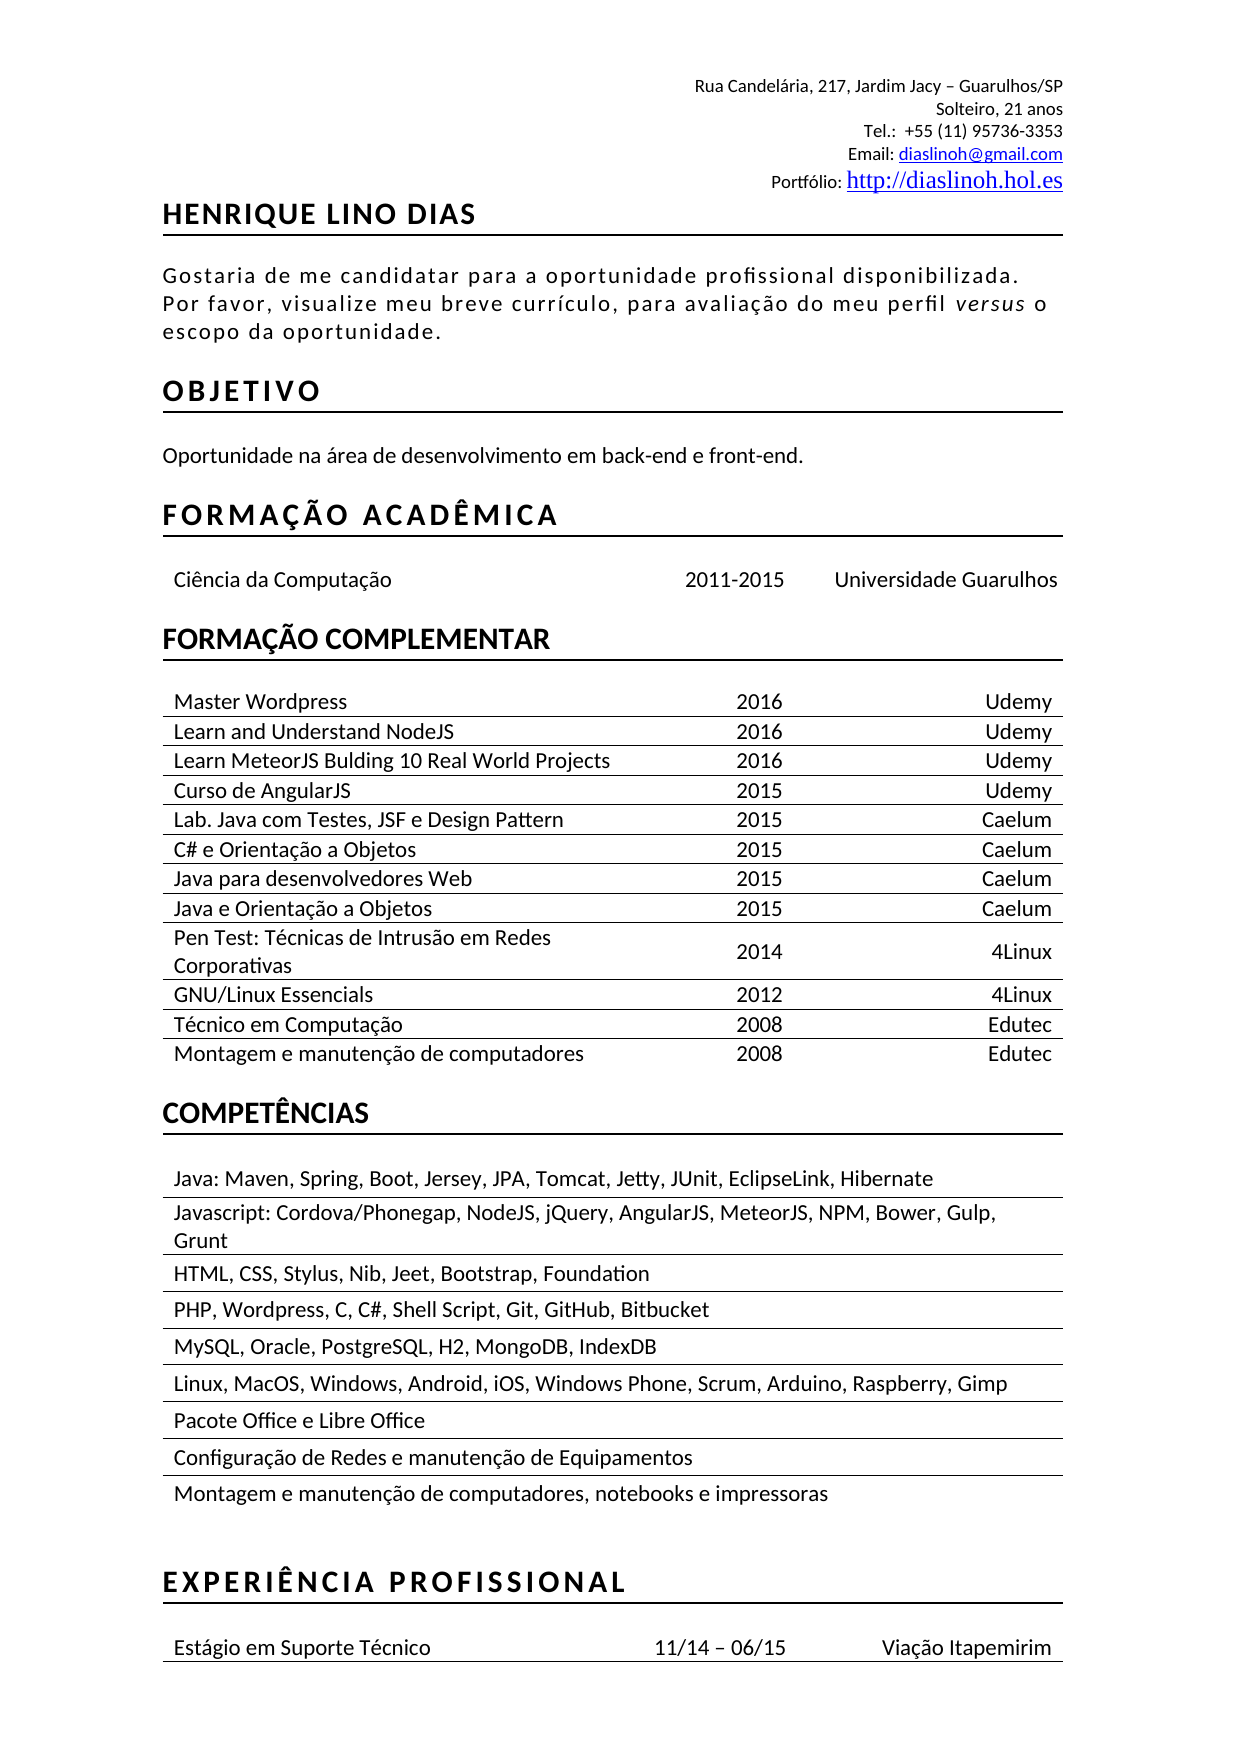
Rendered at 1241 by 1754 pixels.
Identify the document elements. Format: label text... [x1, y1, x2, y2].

text FORMAÇÃO COMPLEMENTAR [162, 619, 1063, 661]
table_header Udemy [794, 686, 1063, 716]
table_cell Técnico em Computação [163, 1010, 634, 1038]
table_cell Udemy [794, 776, 1063, 804]
table_cell HTML, CSS, Stylus, Nib, Jeet, Bootstrap, Foundation [163, 1255, 1063, 1291]
table_cell MySQL, Oracle, PostgreSQL, H2, MongoDB, IndexDB [163, 1329, 1063, 1364]
text HENRIQUE LINO DIAS [162, 194, 1063, 236]
table_header 2016 [634, 686, 794, 716]
table_cell Montagem e manutenção de computadores [163, 1039, 634, 1067]
table_cell Learn and Understand NodeJS [163, 717, 634, 745]
table_cell Caelum [794, 894, 1063, 922]
table_cell Java para desenvolvedores Web [163, 864, 634, 892]
table_cell Udemy [794, 717, 1063, 745]
table_cell 2014 [634, 923, 794, 979]
text COMPETÊNCIAS [162, 1093, 1063, 1134]
table_cell Pacote Office e Libre Office [163, 1402, 1063, 1438]
text Portfólio: http://diaslinoh.hol.es [162, 166, 1063, 194]
text Email: diaslinoh@gmail.com [162, 143, 1063, 166]
table_header Universidade Guarulhos [796, 565, 1074, 593]
table_cell 2015 [634, 894, 794, 922]
table_header Ciência da Computação [163, 565, 634, 593]
table_cell 4Linux [794, 980, 1063, 1008]
table_header 11/14 – 06/15 [452, 1633, 797, 1661]
table_cell Configuração de Redes e manutenção de Equipamentos [163, 1439, 1063, 1474]
table_cell Caelum [794, 864, 1063, 892]
table_cell PHP, Wordpress, C, C#, Shell Script, Git, GitHub, Bitbucket [163, 1292, 1063, 1327]
table_cell C# e Orientação a Objetos [163, 835, 634, 863]
table_cell Udemy [794, 746, 1063, 774]
text OBJETIVO [162, 371, 1063, 413]
table_cell Learn MeteorJS Bulding 10 Real World Projects [163, 746, 634, 774]
table_cell Montagem e manutenção de computadores, notebooks e impressoras [163, 1476, 1063, 1511]
table_cell 2015 [634, 776, 794, 804]
table_cell 2016 [634, 717, 794, 745]
table_cell 2008 [634, 1039, 794, 1067]
text Solteiro, 21 anos [162, 97, 1063, 120]
table_cell 4Linux [794, 923, 1063, 979]
table_cell Linux, MacOS, Windows, Android, iOS, Windows Phone, Scrum, Arduino, Raspberry, Gimp [163, 1365, 1063, 1401]
table_cell Lab. Java com Testes, JSF e Design Pattern [163, 805, 634, 833]
table_cell GNU/Linux Essencials [163, 980, 634, 1008]
text Rua Candelária, 217, Jardim Jacy – Guarulhos/SP [162, 74, 1063, 97]
table_cell Javascript: Cordova/Phonegap, NodeJS, jQuery, AngularJS, MeteorJS, NPM, Bower, Gulp, Grunt [163, 1198, 1063, 1254]
text Gostaria de me candidatar para a oportunidade profissional disponibilizada. Por favor, visualize meu breve currículo, para avaliação do meu perfil versus o escopo da oportunidade. [162, 261, 1063, 346]
table_header Master Wordpress [163, 686, 634, 716]
table_cell 2016 [634, 746, 794, 774]
table_cell Pen Test: Técnicas de Intrusão em Redes Corporativas [163, 923, 634, 979]
table_cell 2015 [634, 805, 794, 833]
table_cell 2015 [634, 864, 794, 892]
table_cell Caelum [794, 835, 1063, 863]
table_cell 2012 [634, 980, 794, 1008]
table_cell Java e Orientação a Objetos [163, 894, 634, 922]
table_cell 2008 [634, 1010, 794, 1038]
table_header Viação Itapemirim [798, 1633, 1063, 1661]
text FORMAÇÃO ACADÊMICA [162, 495, 1063, 537]
table_cell Curso de AngularJS [163, 776, 634, 804]
table_header Java: Maven, Spring, Boot, Jersey, JPA, Tomcat, Jetty, JUnit, EclipseLink, Hibernate [163, 1160, 1063, 1197]
table_cell Caelum [794, 805, 1063, 833]
table_header Estágio em Suporte Técnico [163, 1633, 452, 1661]
text Tel.: +55 (11) 95736-3353 [162, 120, 1063, 143]
text EXPERIÊNCIA PROFISSIONAL [162, 1562, 1063, 1604]
table_cell Edutec [794, 1010, 1063, 1038]
table_header 2011-2015 [634, 565, 796, 593]
table_cell Edutec [794, 1039, 1063, 1067]
text Oportunidade na área de desenvolvimento em back-end e front-end. [162, 441, 1063, 469]
table_cell 2015 [634, 835, 794, 863]
